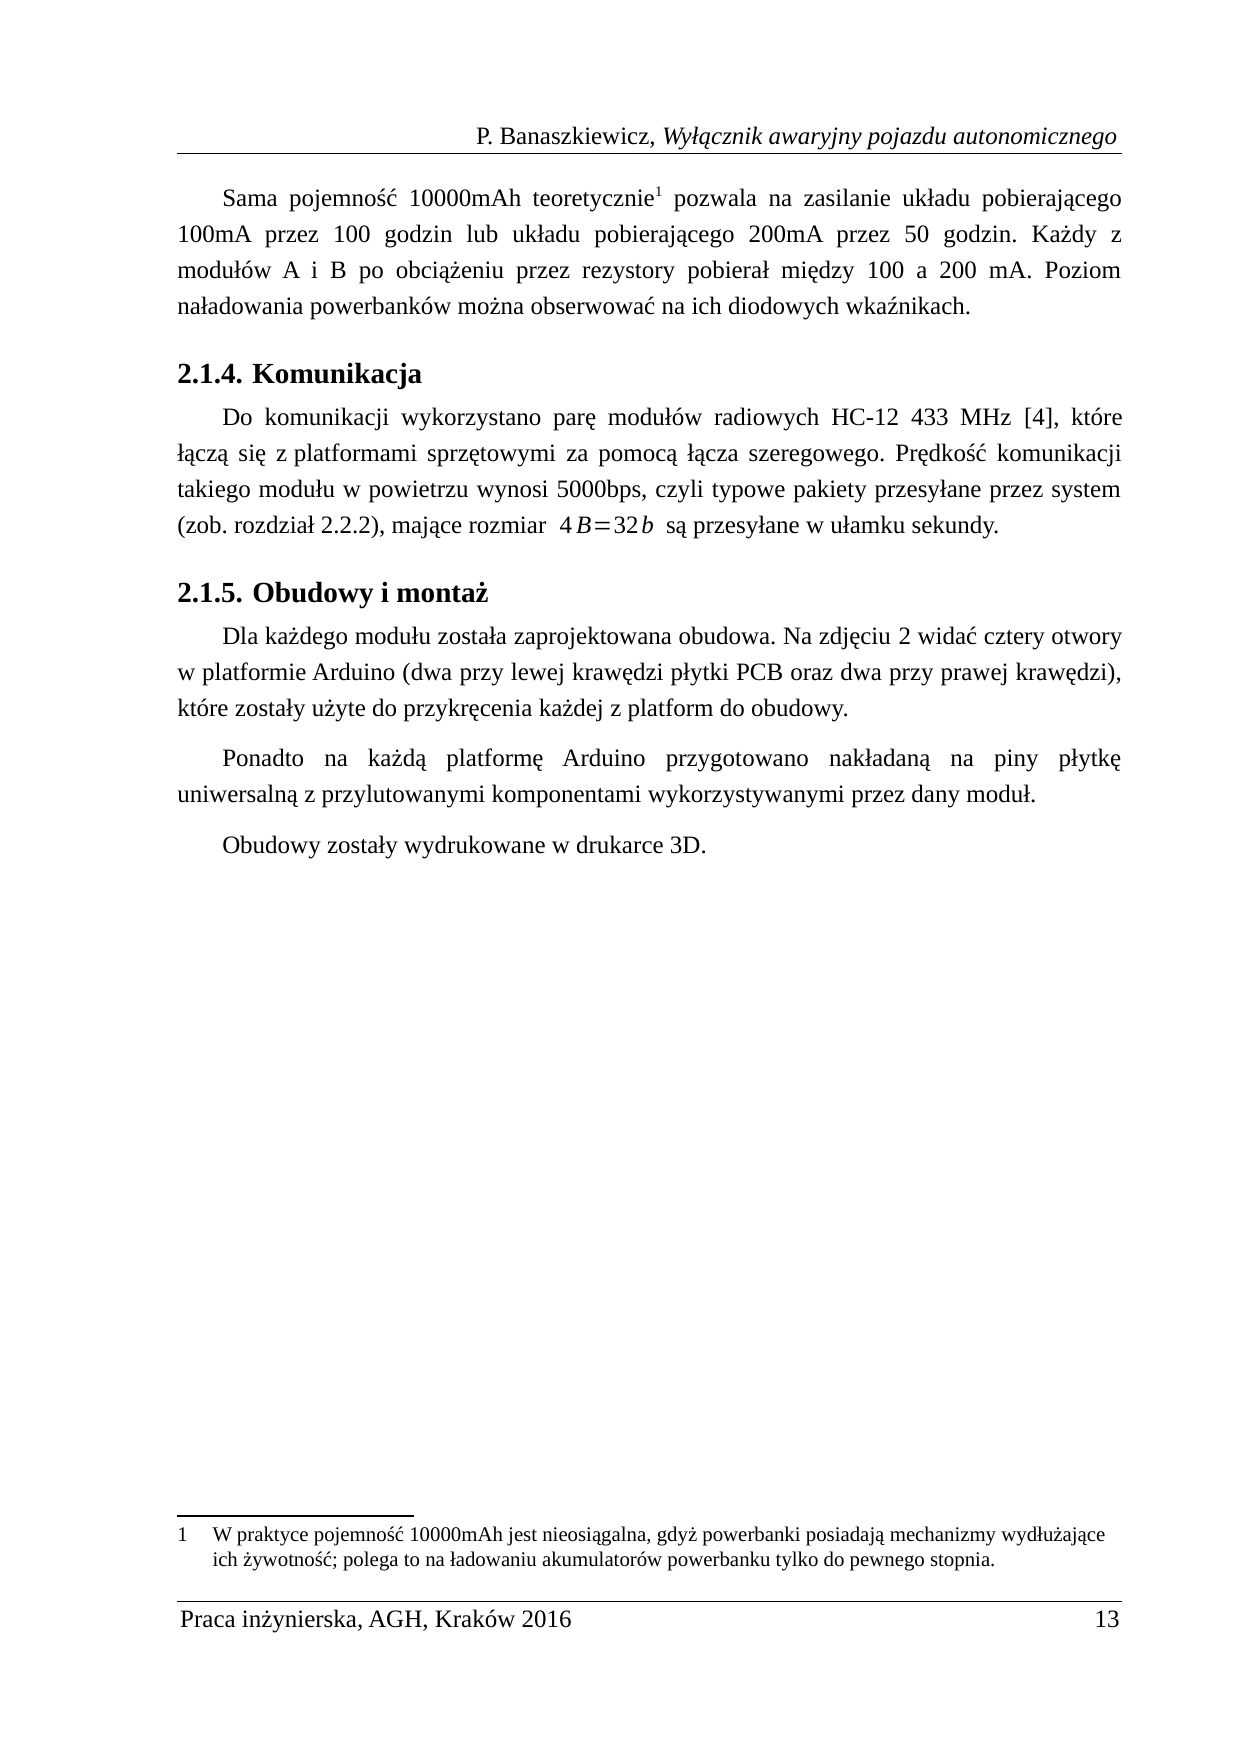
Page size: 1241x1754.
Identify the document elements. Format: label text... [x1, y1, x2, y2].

subtitle Komunikacja [177, 356, 1122, 389]
text W praktyce pojemność 10000mAh jest nieosiągalna, gdyż powerbanki posiadają mechanizmy wydłużające ich żywotność; polega to na ładowaniu akumulatorów powerbanku tylko do pewnego stopnia. [177, 1522, 1122, 1571]
subtitle Obudowy i montaż [177, 575, 1122, 608]
text Do komunikacji wykorzystano parę modułów radiowych HC-12 433 MHz [4], które łączą się z platformami sprzętowymi za pomocą łącza szeregowego. Prędkość komunikacji takiego modułu w powietrzu wynosi 5000bps, czyli typowe pakiety przesyłane przez system (zob. rozdział 2.2.2), mające rozmiar są przesyłane w ułamku sekundy. [177, 402, 1122, 538]
text Ponadto na każdą platformę Arduino przygotowano nakładaną na piny płytkę uniwersalną z przylutowanymi komponentami wykorzystywanymi przez dany moduł. [177, 743, 1122, 808]
text Dla każdego modułu została zaprojektowana obudowa. Na zdjęciu 2 widać cztery otwory w platformie Arduino (dwa przy lewej krawędzi płytki PCB oraz dwa przy prawej krawędzi), które zostały użyte do przykręcenia każdej z platform do obudowy. [177, 621, 1122, 722]
text Sama pojemność 10000mAh teoretycznie pozwala na zasilanie układu pobierającego 100mA przez 100 godzin lub układu pobierającego 200mA przez 50 godzin. Każdy z modułów A i B po obciążeniu przez rezystory pobierał między 100 a 200 mA. Poziom naładowania powerbanków można obserwować na ich diodowych wkaźnikach. [177, 183, 1122, 319]
text Obudowy zostały wydrukowane w drukarce 3D. [177, 830, 1122, 858]
